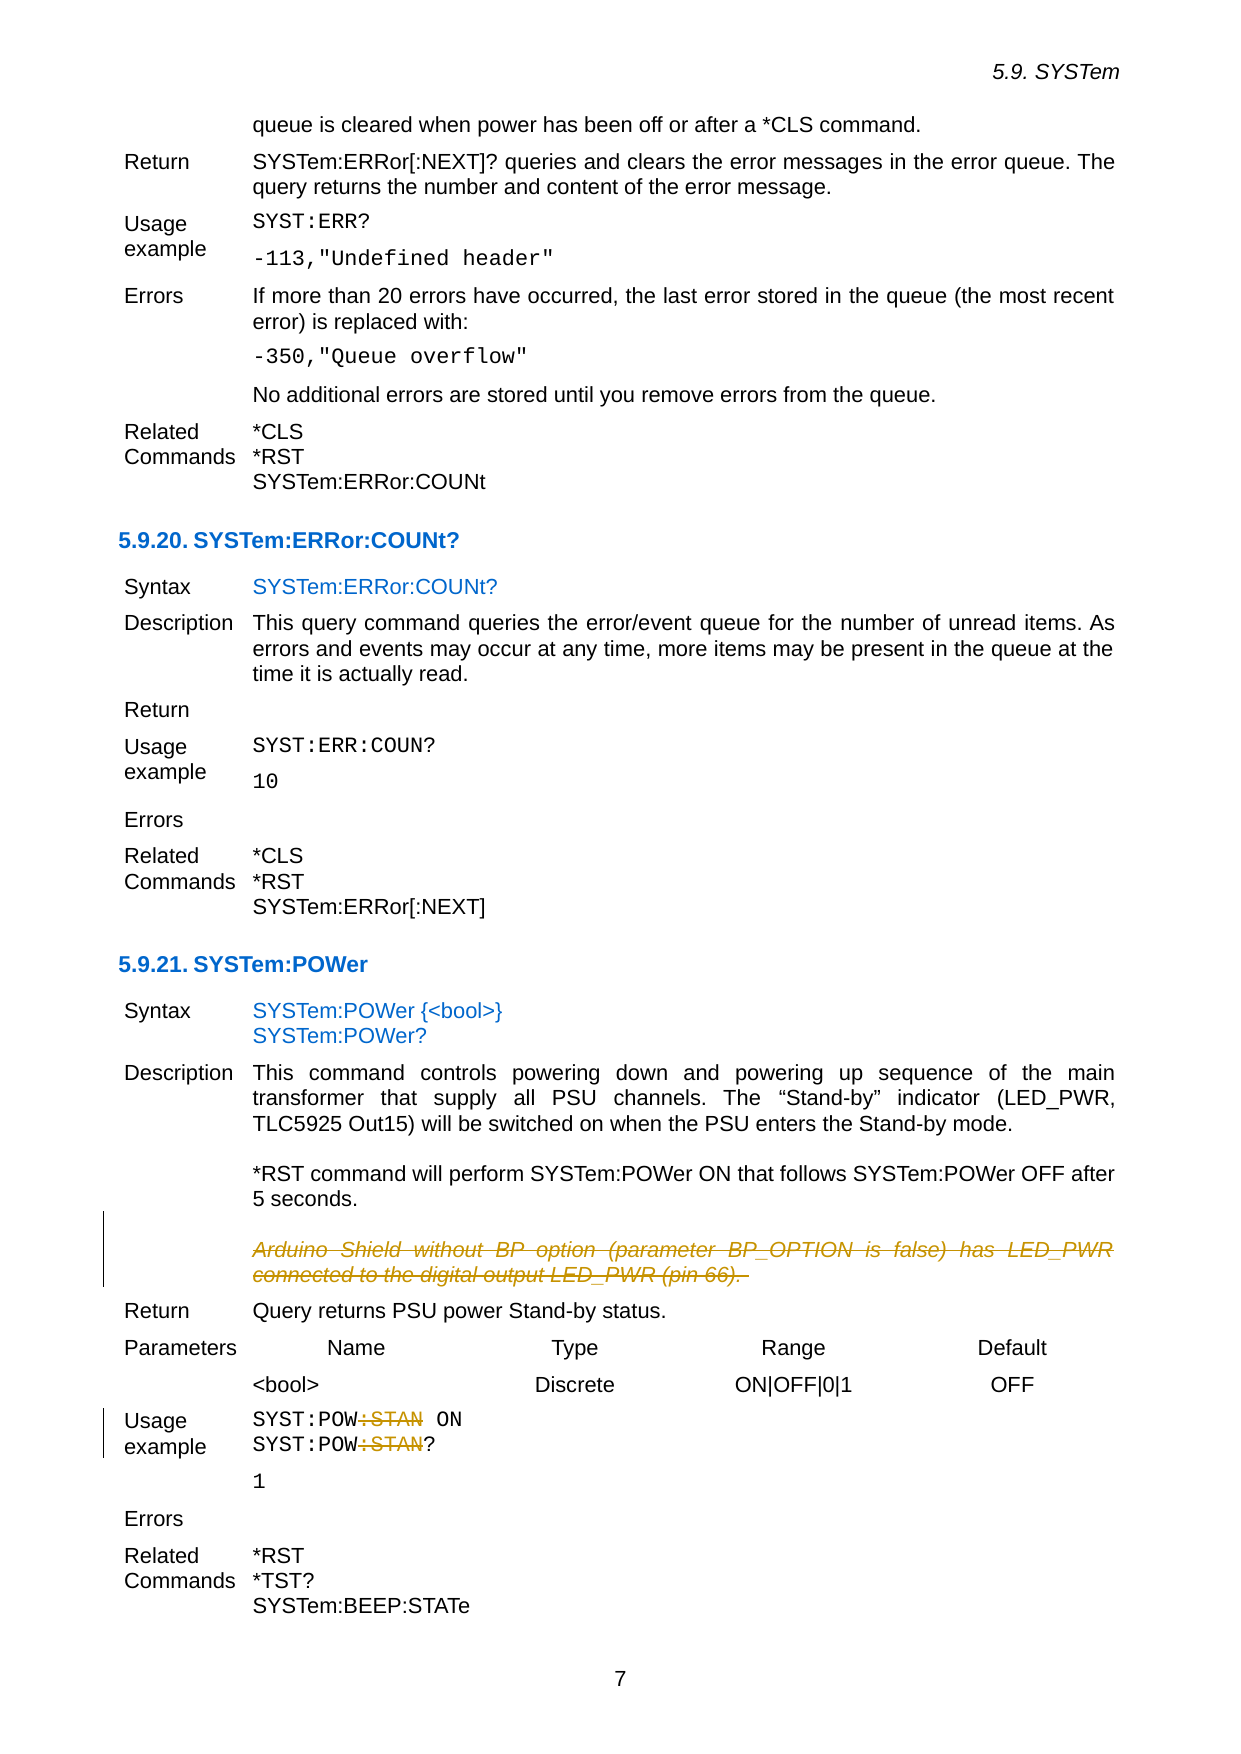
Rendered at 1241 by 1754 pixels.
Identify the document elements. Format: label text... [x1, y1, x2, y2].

table_cell SYST:ERR:COUN? 10 [247, 728, 1122, 801]
table_cell This query command queries the error/event queue for the number of unread items. As errors and events may occur at any time, more items may be present in the queue at the time it is actually read. [247, 605, 1122, 692]
table_cell Default [903, 1329, 1122, 1366]
table_cell *RST *TST? SYSTem:BEEP:STATe [247, 1537, 1122, 1624]
table_cell Related Commands [118, 1537, 247, 1624]
table_cell Type [465, 1329, 684, 1366]
table_cell Description [118, 605, 247, 692]
table_cell Usage example [118, 728, 247, 801]
table_cell OFF [903, 1366, 1122, 1403]
table_cell Errors [118, 801, 247, 838]
table_cell [247, 692, 1122, 728]
table_cell Related Commands [118, 838, 247, 925]
table_cell SYSTem:ERRor[:NEXT]? queries and clears the error messages in the error queue. The query returns the number and content of the error message. [247, 143, 1122, 205]
table_cell SYST:ERR? -113,"Undefined header" [247, 205, 1122, 278]
table_cell If more than 20 errors have occurred, the last error stored in the queue (the most recent error) is replaced with: -350,"Queue overflow" No additional errors are stored until you remove errors from the queue. [247, 278, 1122, 413]
table_cell Related Commands [118, 413, 247, 500]
table_cell Query returns PSU power Stand-by status. [247, 1293, 1122, 1329]
table_cell Usage example [118, 1403, 247, 1500]
table_cell *CLS *RST SYSTem:ERRor[:NEXT] [247, 838, 1122, 925]
table_cell queue is cleared when power has been off or after a *CLS command. [247, 106, 1122, 143]
table_header Syntax [118, 993, 247, 1054]
table_cell Parameters [118, 1329, 247, 1403]
table_cell Description [118, 1054, 247, 1293]
table_cell Errors [118, 278, 247, 413]
table_cell Return [118, 143, 247, 205]
table_cell [247, 801, 1122, 838]
table_cell [118, 106, 247, 143]
table_cell <bool> [247, 1366, 465, 1403]
table_cell This command controls powering down and powering up sequence of the main transformer that supply all PSU channels. The “Stand-by” indicator (LED_PWR, TLC5925 Out15) will be switched on when the PSU enters the Stand-by mode. *RST command will perform SYSTem:POWer ON that follows SYSTem:POWer OFF after 5 seconds. [247, 1054, 1122, 1293]
table_cell Name [247, 1329, 465, 1366]
table_cell Return [118, 1293, 247, 1329]
table_cell [247, 1500, 1122, 1537]
table_cell Errors [118, 1500, 247, 1537]
table_cell Usage example [118, 205, 247, 278]
table_header SYSTem:ERRor:COUNt? [247, 568, 1122, 604]
table_cell *CLS *RST SYSTem:ERRor:COUNt [247, 413, 1122, 500]
table_cell ON|OFF|0|1 [684, 1366, 903, 1403]
table_cell Return [118, 692, 247, 728]
subtitle SYSTem:ERRor:COUNt? [118, 527, 1122, 553]
table_header SYSTem:POWer {<bool>} SYSTem:POWer? [247, 993, 1122, 1054]
table_cell Discrete [465, 1366, 684, 1403]
subtitle SYSTem:POWer [118, 951, 1122, 978]
table_header Syntax [118, 568, 247, 604]
table_cell SYST:POW ON SYST:POW? 1 [247, 1403, 1122, 1500]
table_cell Range [684, 1329, 903, 1366]
